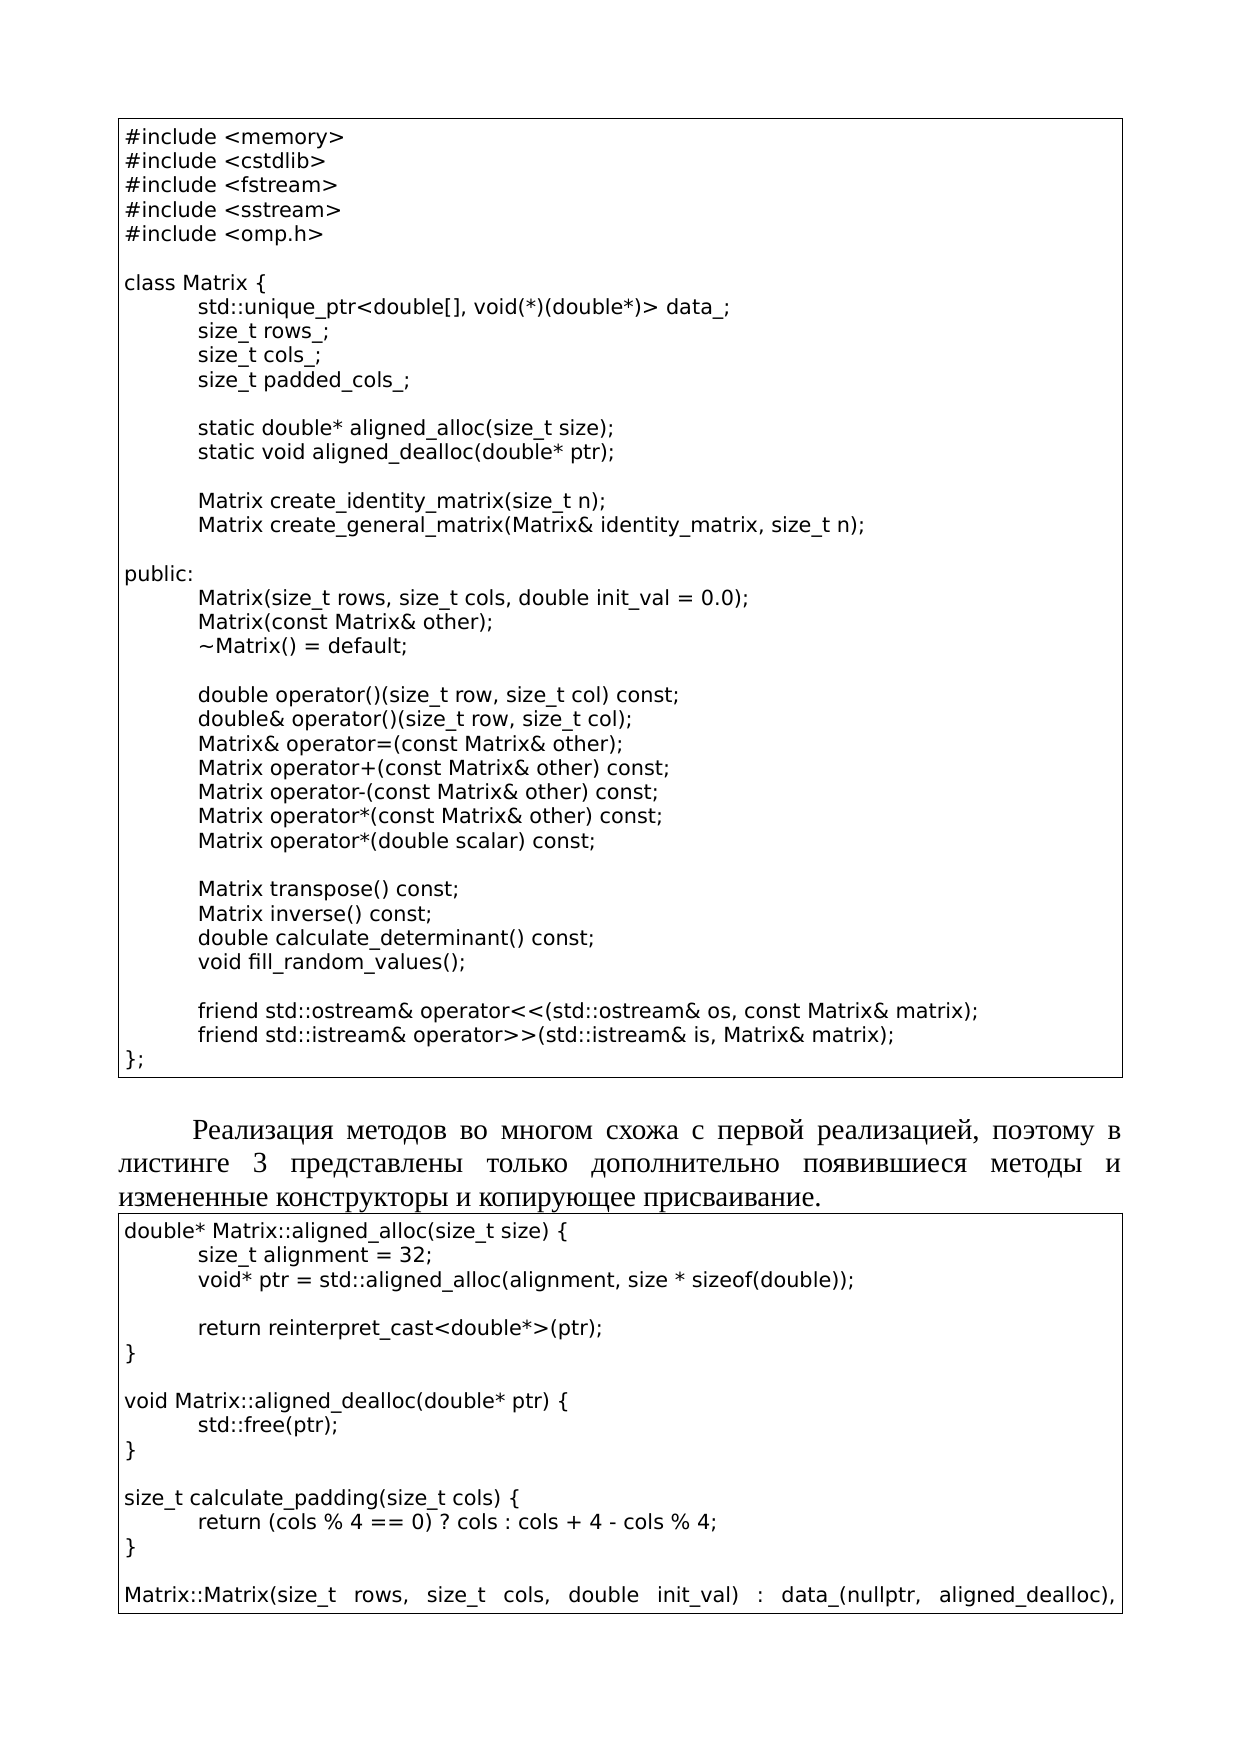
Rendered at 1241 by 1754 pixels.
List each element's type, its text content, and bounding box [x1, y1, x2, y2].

table_header #include <memory> #include <cstdlib> #include <fstream> #include <sstream> #include <omp.h> class Matrix { std::unique_ptr<double[], void(*)(double*)> data_; size_t rows_; size_t cols_; size_t padded_cols_; static double* aligned_alloc(size_t size); static void aligned_dealloc(double* ptr); Matrix create_identity_matrix(size_t n); Matrix create_general_matrix(Matrix& identity_matrix, size_t n); public: Matrix(size_t rows, size_t cols, double init_val = 0.0); Matrix(const Matrix& other); ~Matrix() = default; double operator()(size_t row, size_t col) const; double& operator()(size_t row, size_t col); Matrix& operator=(const Matrix& other); Matrix operator+(const Matrix& other) const; Matrix operator-(const Matrix& other) const; Matrix operator*(const Matrix& other) const; Matrix operator*(double scalar) const; Matrix transpose() const; Matrix inverse() const; double calculate_determinant() const; void fill_random_values(); friend std::ostream& operator<<(std::ostream& os, const Matrix& matrix); friend std::istream& operator>>(std::istream& is, Matrix& matrix); }; [119, 119, 1122, 1077]
text Реализация методов во многом схожа с первой реализацией, поэтому в листинге 3 представлены только дополнительно появившиеся методы и измененные конструкторы и копирующее присваивание. [118, 1112, 1122, 1212]
table_header double* Matrix::aligned_alloc(size_t size) { size_t alignment = 32; void* ptr = std::aligned_alloc(alignment, size * sizeof(double)); return reinterpret_cast<double*>(ptr); } void Matrix::aligned_dealloc(double* ptr) { std::free(ptr); } size_t calculate_padding(size_t cols) { return (cols % 4 == 0) ? cols : cols + 4 - cols % 4; } Matrix::Matrix(size_t rows, size_t cols, double init_val) : data_(nullptr, aligned_dealloc), [119, 1214, 1122, 1613]
